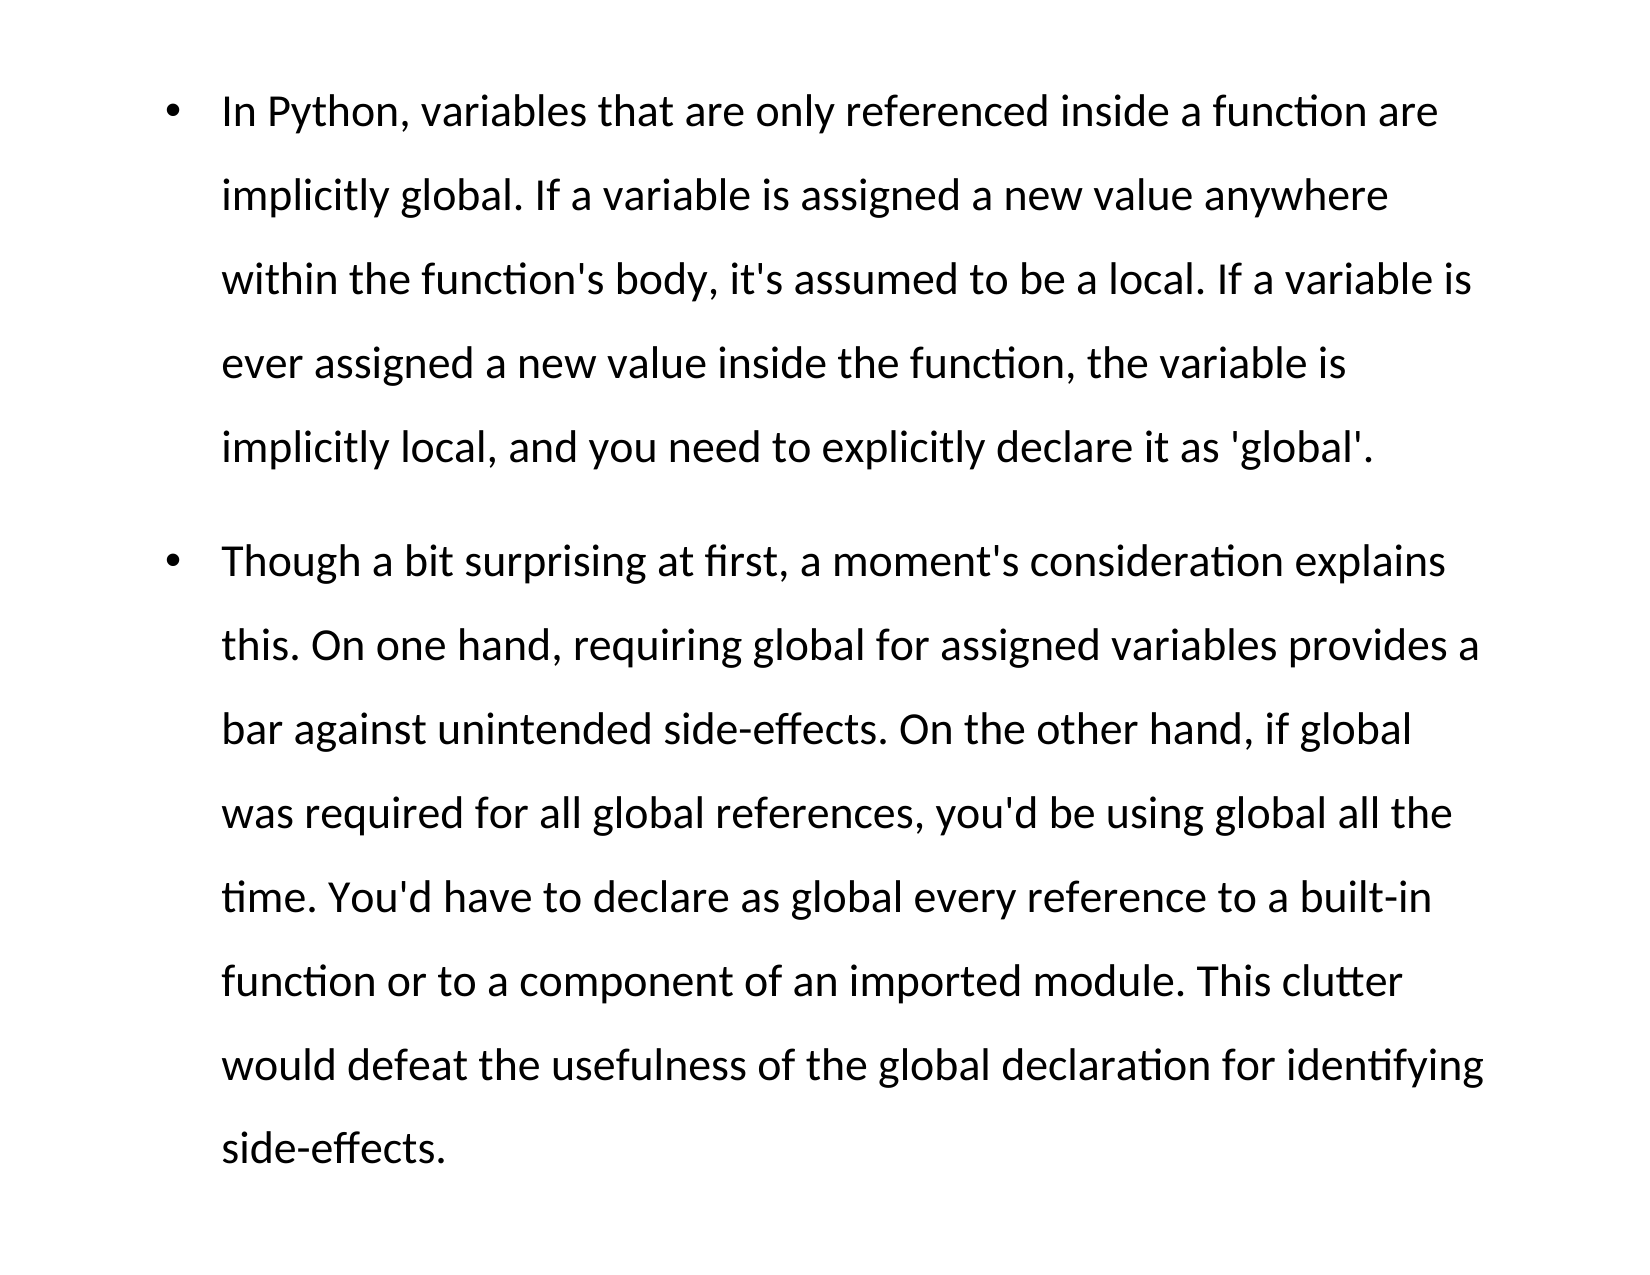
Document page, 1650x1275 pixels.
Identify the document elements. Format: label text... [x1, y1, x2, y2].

table_cell In Python, variables that are only referenced inside a function are implicitly global. If a variable is assigned a new value anywhere within the function's body, it's assumed to be a local. If a variable is ever assigned a new value inside the function, the variable is implicitly local, and you need to explicitly declare it as 'global'. [221, 59, 1575, 509]
table_cell Though a bit surprising at first, a moment's consideration explains this. On one hand, requiring global for assigned variables provides a bar against unintended side-effects. On the other hand, if global was required for all global references, you'd be using global all the time. You'd have to declare as global every reference to a built-in function or to a component of an imported module. This clutter would defeat the usefulness of the global declaration for identifying side-effects. [221, 510, 1575, 1211]
table_cell • [75, 59, 221, 509]
table_cell • [75, 510, 221, 1211]
